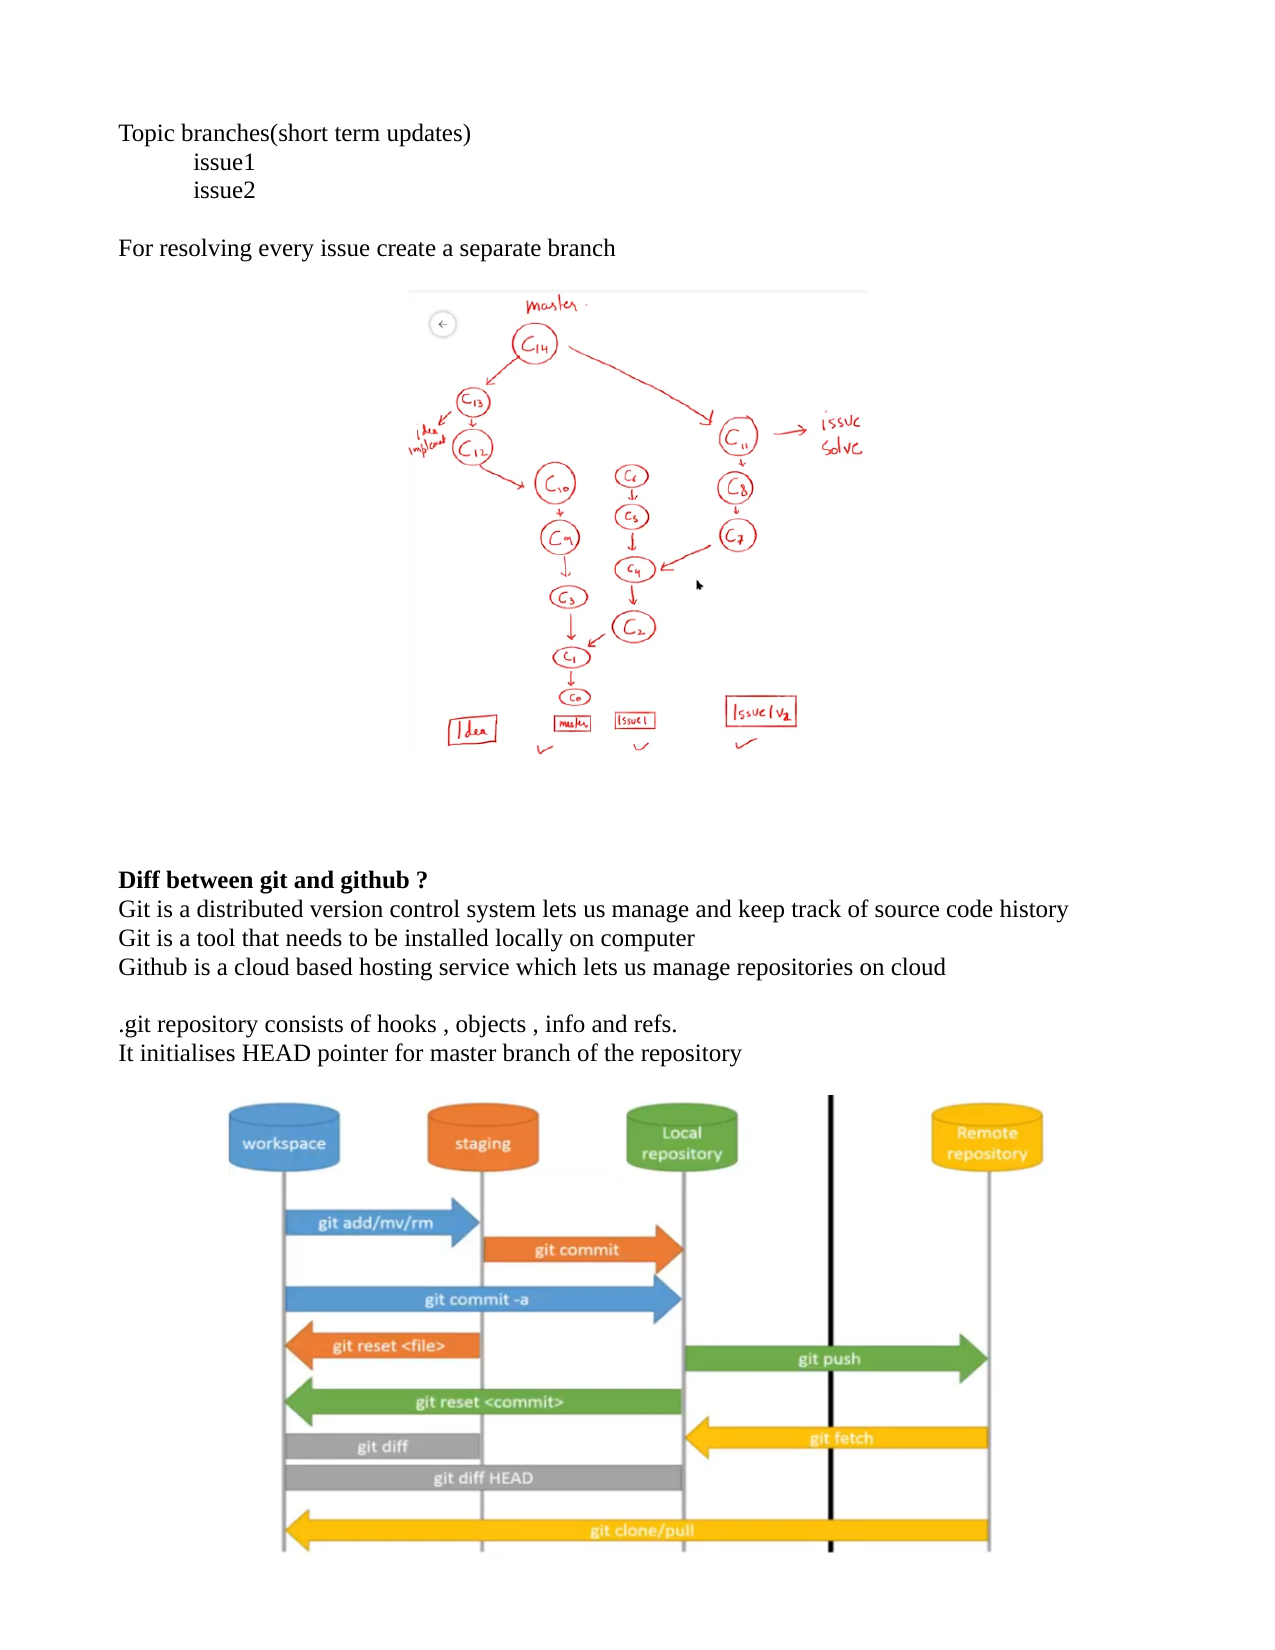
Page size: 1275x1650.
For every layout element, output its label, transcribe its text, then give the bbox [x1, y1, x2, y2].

text Github is a cloud based hosting service which lets us manage repositories on cloud [118, 952, 1157, 981]
text For resolving every issue create a separate branch [118, 233, 1157, 262]
text Git is a tool that needs to be installed locally on computer [118, 923, 1157, 952]
picture [223, 1095, 1052, 1559]
text Topic branches(short term updates) [118, 118, 1157, 147]
text issue1 [118, 147, 1157, 176]
text Git is a distributed version control system lets us manage and keep track of source code history [118, 894, 1157, 923]
picture [408, 290, 867, 759]
text It initialises HEAD pointer for master branch of the repository [118, 1038, 1157, 1067]
text issue2 [118, 176, 1157, 204]
text .git repository consists of hooks , objects , info and refs. [118, 1009, 1157, 1038]
text Diff between git and github ? [118, 866, 1157, 894]
